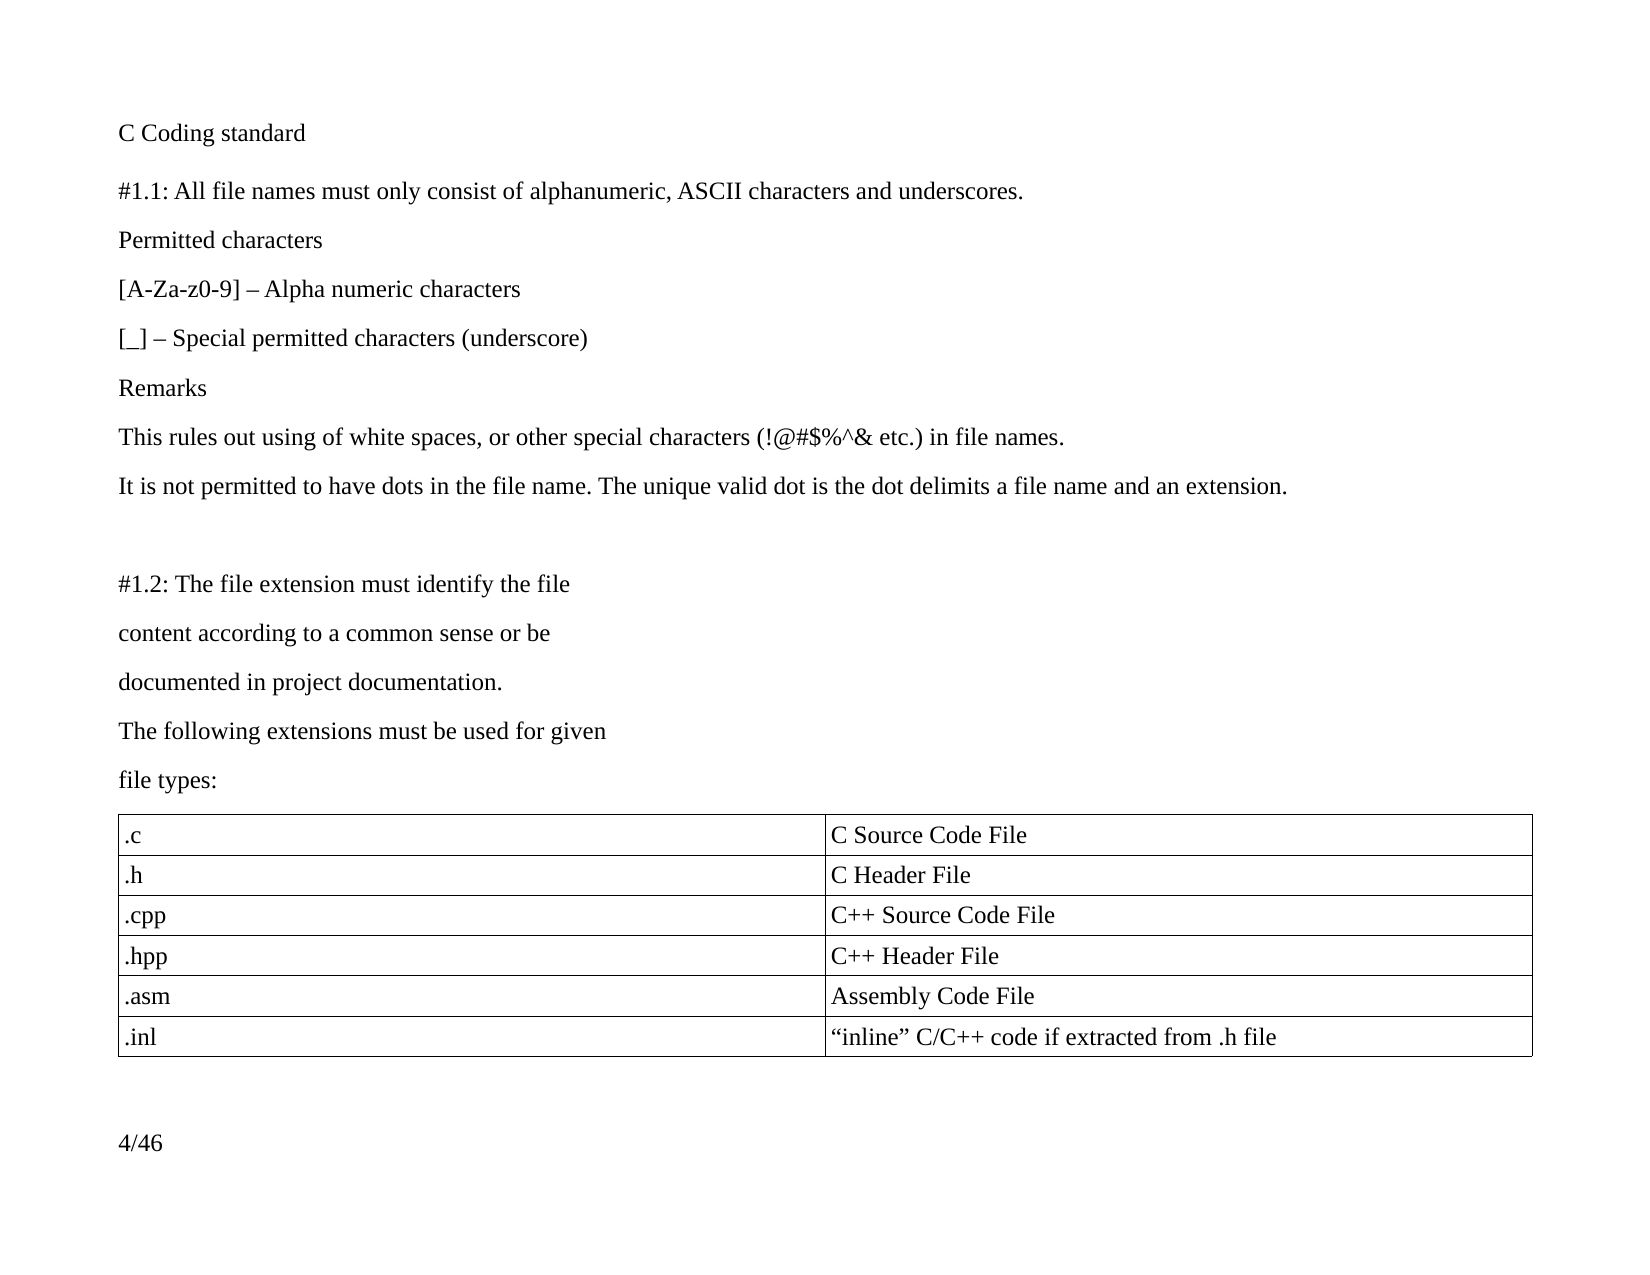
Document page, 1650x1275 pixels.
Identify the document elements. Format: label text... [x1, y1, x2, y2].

table_cell C++ Source Code File [826, 896, 1532, 935]
table_cell .inl [119, 1017, 825, 1056]
table_cell .h [119, 856, 825, 895]
text [A-Za-z0-9] – Alpha numeric characters [118, 274, 1532, 303]
table_cell Assembly Code File [826, 976, 1532, 1016]
text Remarks [118, 373, 1532, 401]
table_cell “inline” C/C++ code if extracted from .h file [826, 1017, 1532, 1056]
text This rules out using of white spaces, or other special characters (!@#$%^& etc.) in file names. [118, 422, 1532, 450]
table_header .c [119, 815, 825, 854]
text It is not permitted to have dots in the file name. The unique valid dot is the dot delimits a file name and an extension. [118, 471, 1532, 499]
table_cell C++ Header File [826, 936, 1532, 975]
table_header C Source Code File [826, 815, 1532, 854]
text file types: [118, 765, 1532, 794]
text documented in project documentation. [118, 667, 1532, 696]
text [_] – Special permitted characters (underscore) [118, 323, 1532, 352]
table_cell .cpp [119, 896, 825, 935]
table_cell C Header File [826, 856, 1532, 895]
table_cell .hpp [119, 936, 825, 975]
text The following extensions must be used for given [118, 716, 1532, 745]
table_cell .asm [119, 976, 825, 1016]
text Permitted characters [118, 225, 1532, 254]
text #1.1: All file names must only consist of alphanumeric, ASCII characters and underscores. [118, 176, 1532, 205]
text #1.2: The file extension must identify the file [118, 569, 1532, 598]
text content according to a common sense or be [118, 618, 1532, 647]
